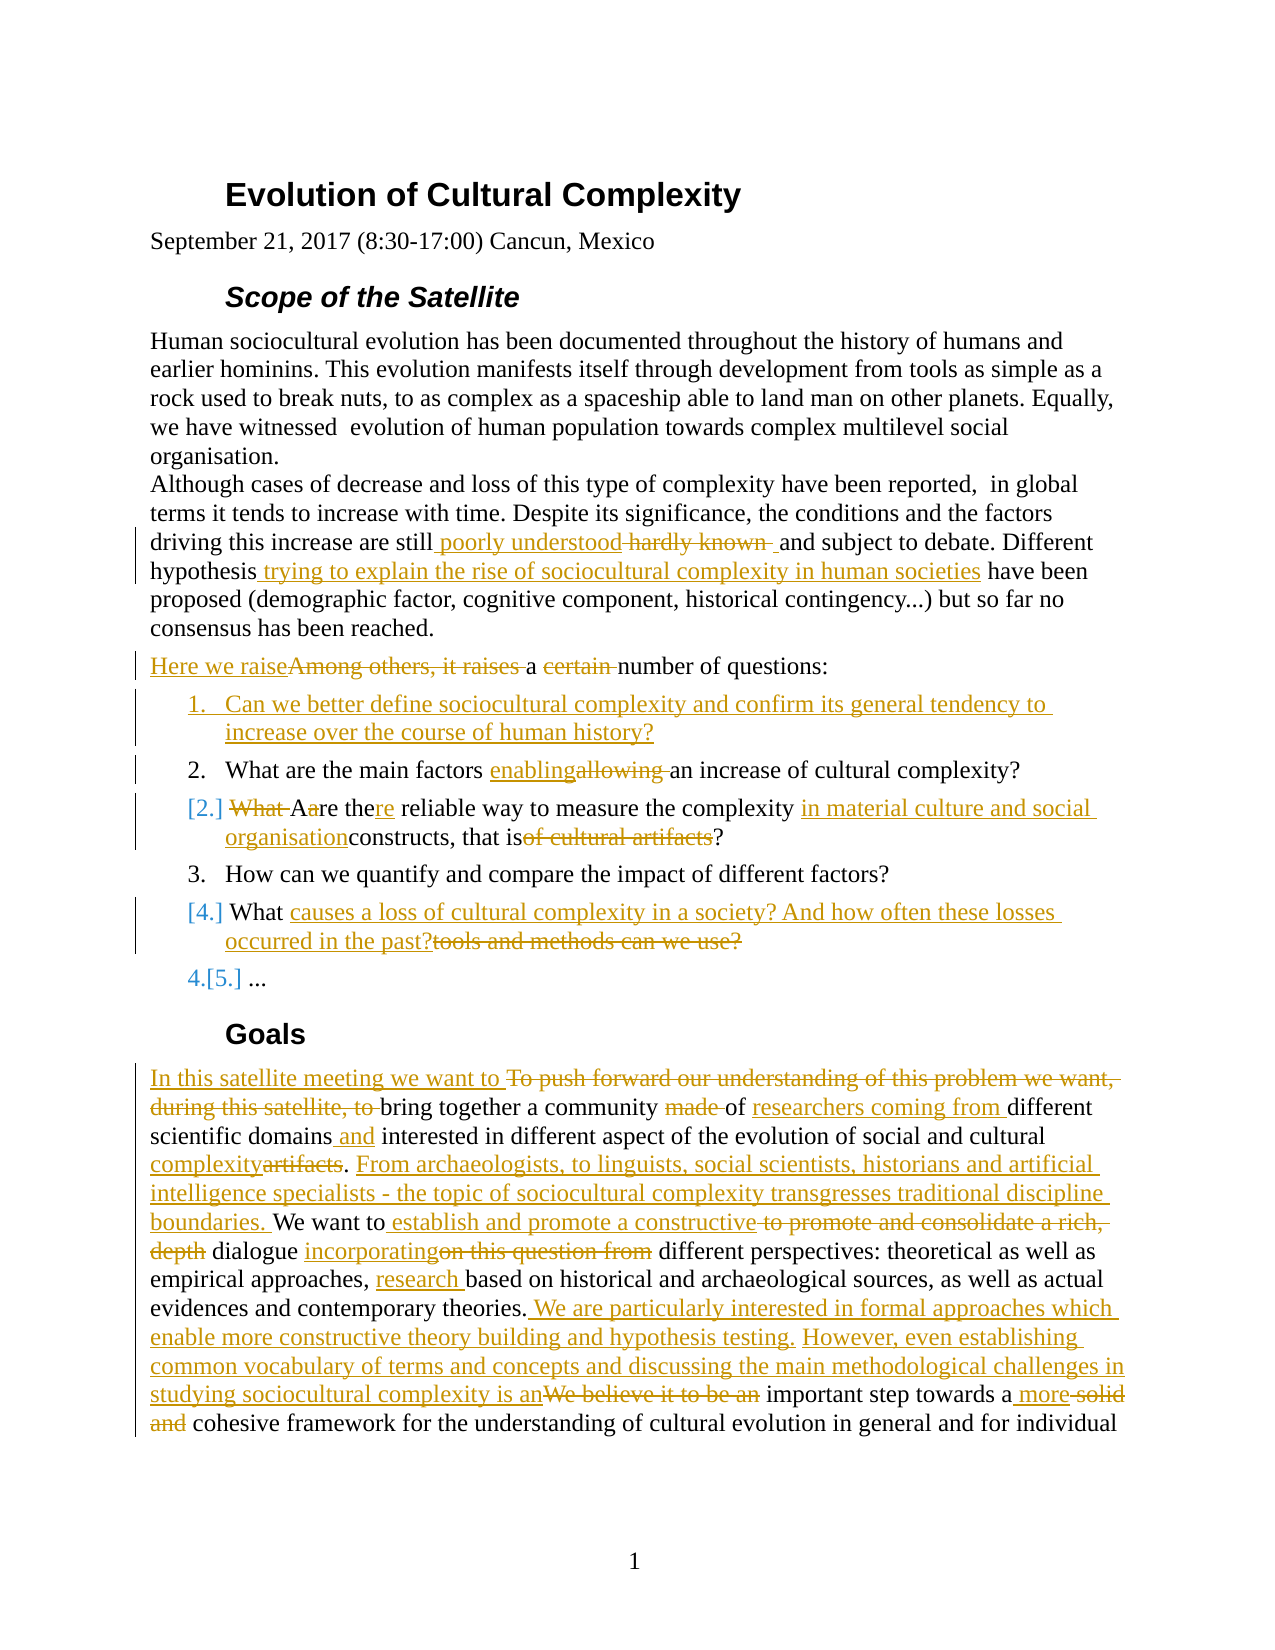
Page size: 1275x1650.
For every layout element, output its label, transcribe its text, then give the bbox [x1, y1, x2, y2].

subtitle Goals [150, 1017, 1125, 1051]
list Are there reliable way to measure the complexity in material culture and social organisationconstructs, that is? [187, 793, 1125, 850]
list What causes a loss of cultural complexity in a society? And how often these losses occurred in the past? [187, 897, 1125, 954]
list ... [187, 963, 1125, 992]
list Can we better define sociocultural complexity and confirm its general tendency to increase over the course of human history? [187, 689, 1125, 746]
text September 21, 2017 (8:30-17:00) Cancun, Mexico [150, 226, 1125, 255]
text In this satellite meeting we want to bring together a community of researchers coming from different scientific domains and interested in different aspect of the evolution of social and cultural complexity. From archaeologists, to linguists, social scientists, historians and artificial intelligence specialists - the topic of sociocultural complexity transgresses traditional discipline boundaries. We want to establish and promote a constructive dialogue incorporating different perspectives: theoretical as well as empirical approaches, research based on historical and archaeological sources, as well as actual evidences and contemporary theories. We are particularly interested in formal approaches which enable more constructive theory building and hypothesis testing. However, even establishing common vocabulary of terms and concepts and discussing the main methodological challenges in studying sociocultural complexity is an important step towards a more cohesive framework for the understanding of cultural evolution in general and for individual research case studies in particular. Our approach is informed by the convergence between simulation and formal methods in archaeological studies and recent developments in complex systems science and complex network analysis. [150, 1063, 1125, 1376]
text In this satellite meeting we want to bring together a community of researchers coming from different scientific domains and interested in different aspect of the evolution of social and cultural complexity. From archaeologists, to linguists, social scientists, historians and artificial intelligence specialists - the topic of sociocultural complexity transgresses traditional discipline boundaries. We want to establish and promote a constructive dialogue incorporating different perspectives: theoretical as well as empirical approaches, research based on historical and archaeological sources, as well as actual evidences and contemporary theories. We are particularly interested in formal approaches which enable more constructive theory building and hypothesis testing. However, even establishing common vocabulary of terms and concepts and discussing the main methodological challenges in studying sociocultural complexity is an important step towards a more cohesive framework for the understanding of cultural evolution in general and for individual research case studies in particular. Our approach is informed by the convergence between simulation and formal methods in archaeological studies and recent developments in complex systems science and complex network analysis. [150, 1377, 1125, 1437]
text Here we raisea number of questions: [150, 651, 1125, 680]
subtitle Scope of the Satellite [150, 280, 1125, 313]
list What are the main factors enablingan increase of cultural complexity? [187, 755, 1125, 784]
list How can we quantify and compare the impact of different factors? [187, 859, 1125, 888]
subtitle Evolution of Cultural Complexity [150, 175, 1125, 213]
text Although cases of decrease and loss of this type of complexity have been reported, in global terms it tends to increase with time. Despite its significance, the conditions and the factors driving this increase are still poorly understood and subject to debate. Different hypothesis trying to explain the rise of sociocultural complexity in human societies have been proposed (demographic factor, cognitive component, historical contingency...) but so far no consensus has been reached. [150, 469, 1125, 642]
text Human sociocultural evolution has been documented throughout the history of humans and earlier hominins. This evolution manifests itself through development from tools as simple as a rock used to break nuts, to as complex as a spaceship able to land man on other planets. Equally, we have witnessed evolution of human population towards complex multilevel social organisation. [150, 326, 1125, 469]
